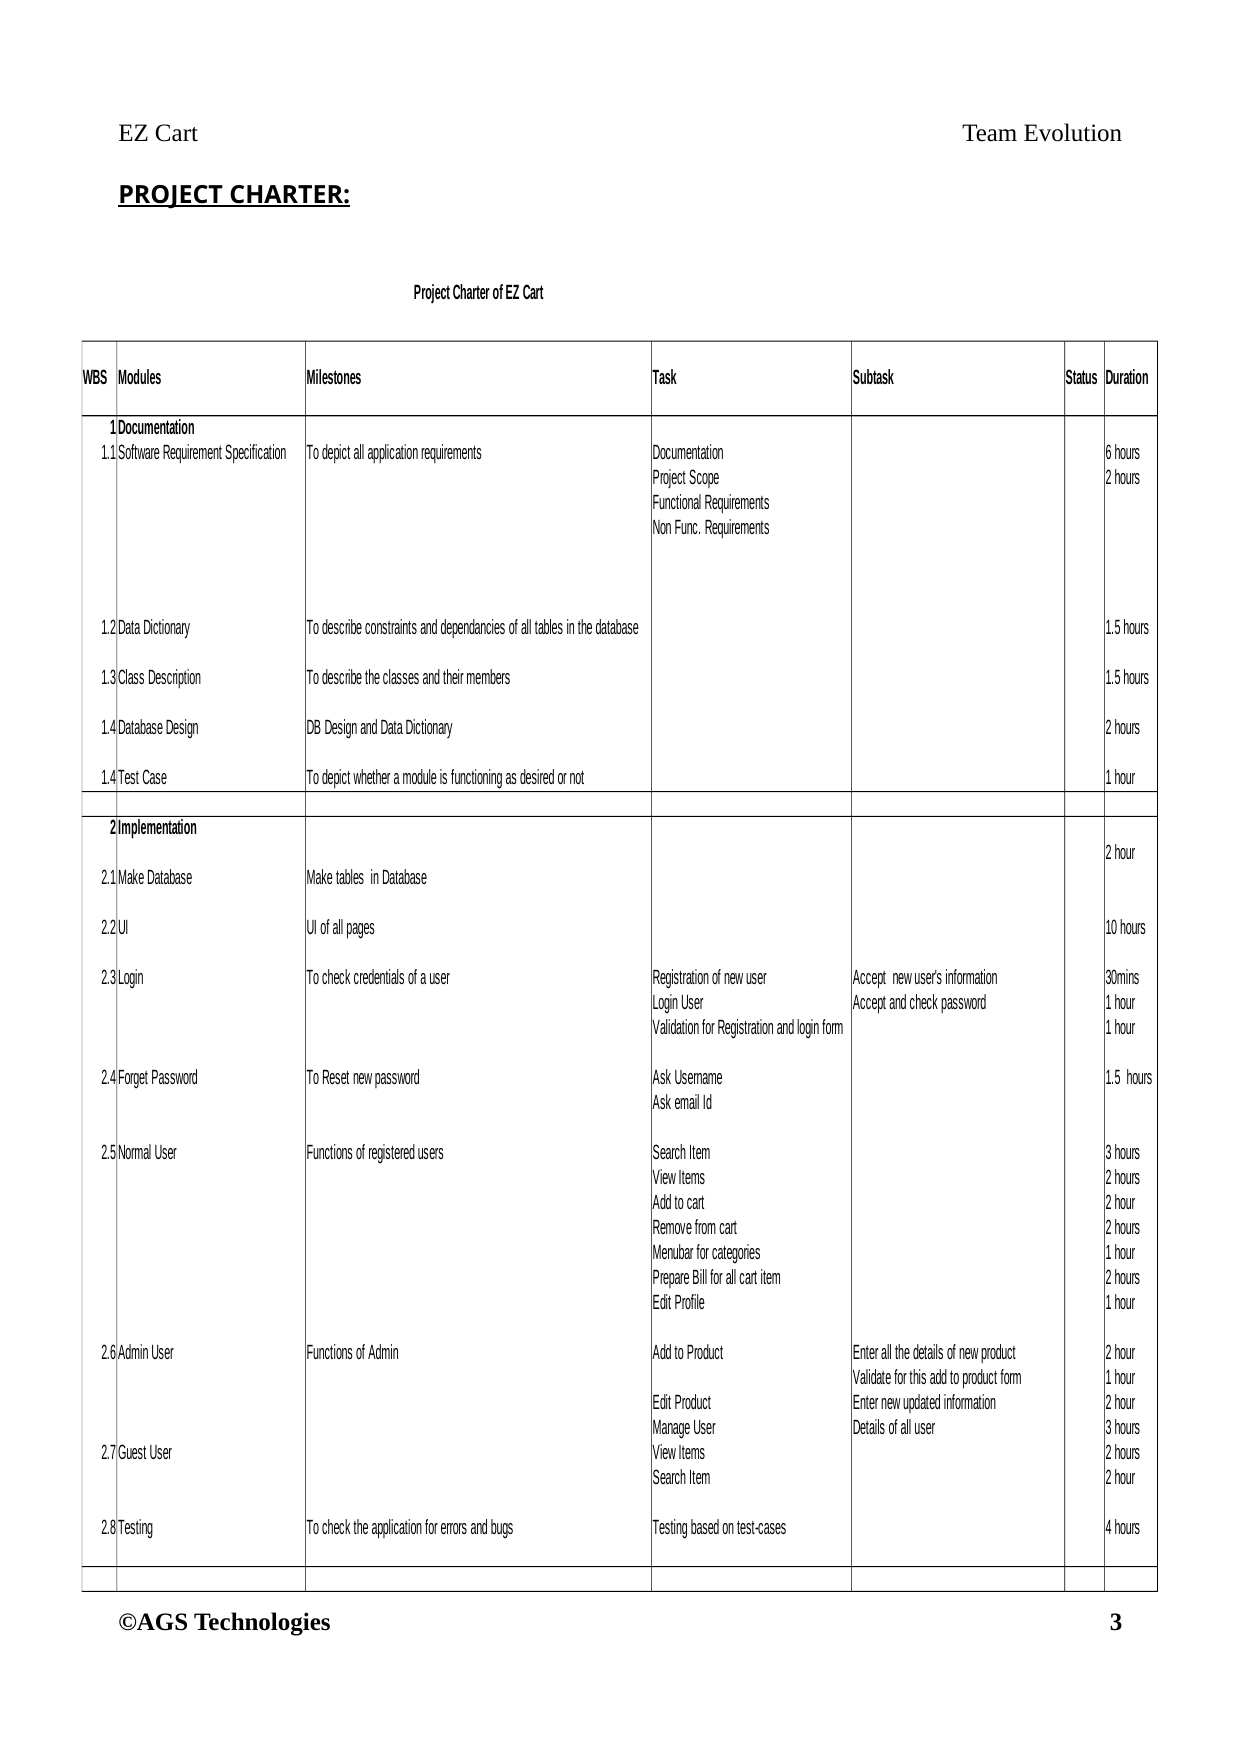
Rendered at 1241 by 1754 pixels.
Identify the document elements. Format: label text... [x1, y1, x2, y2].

text PROJECT CHARTER: [118, 176, 1122, 210]
